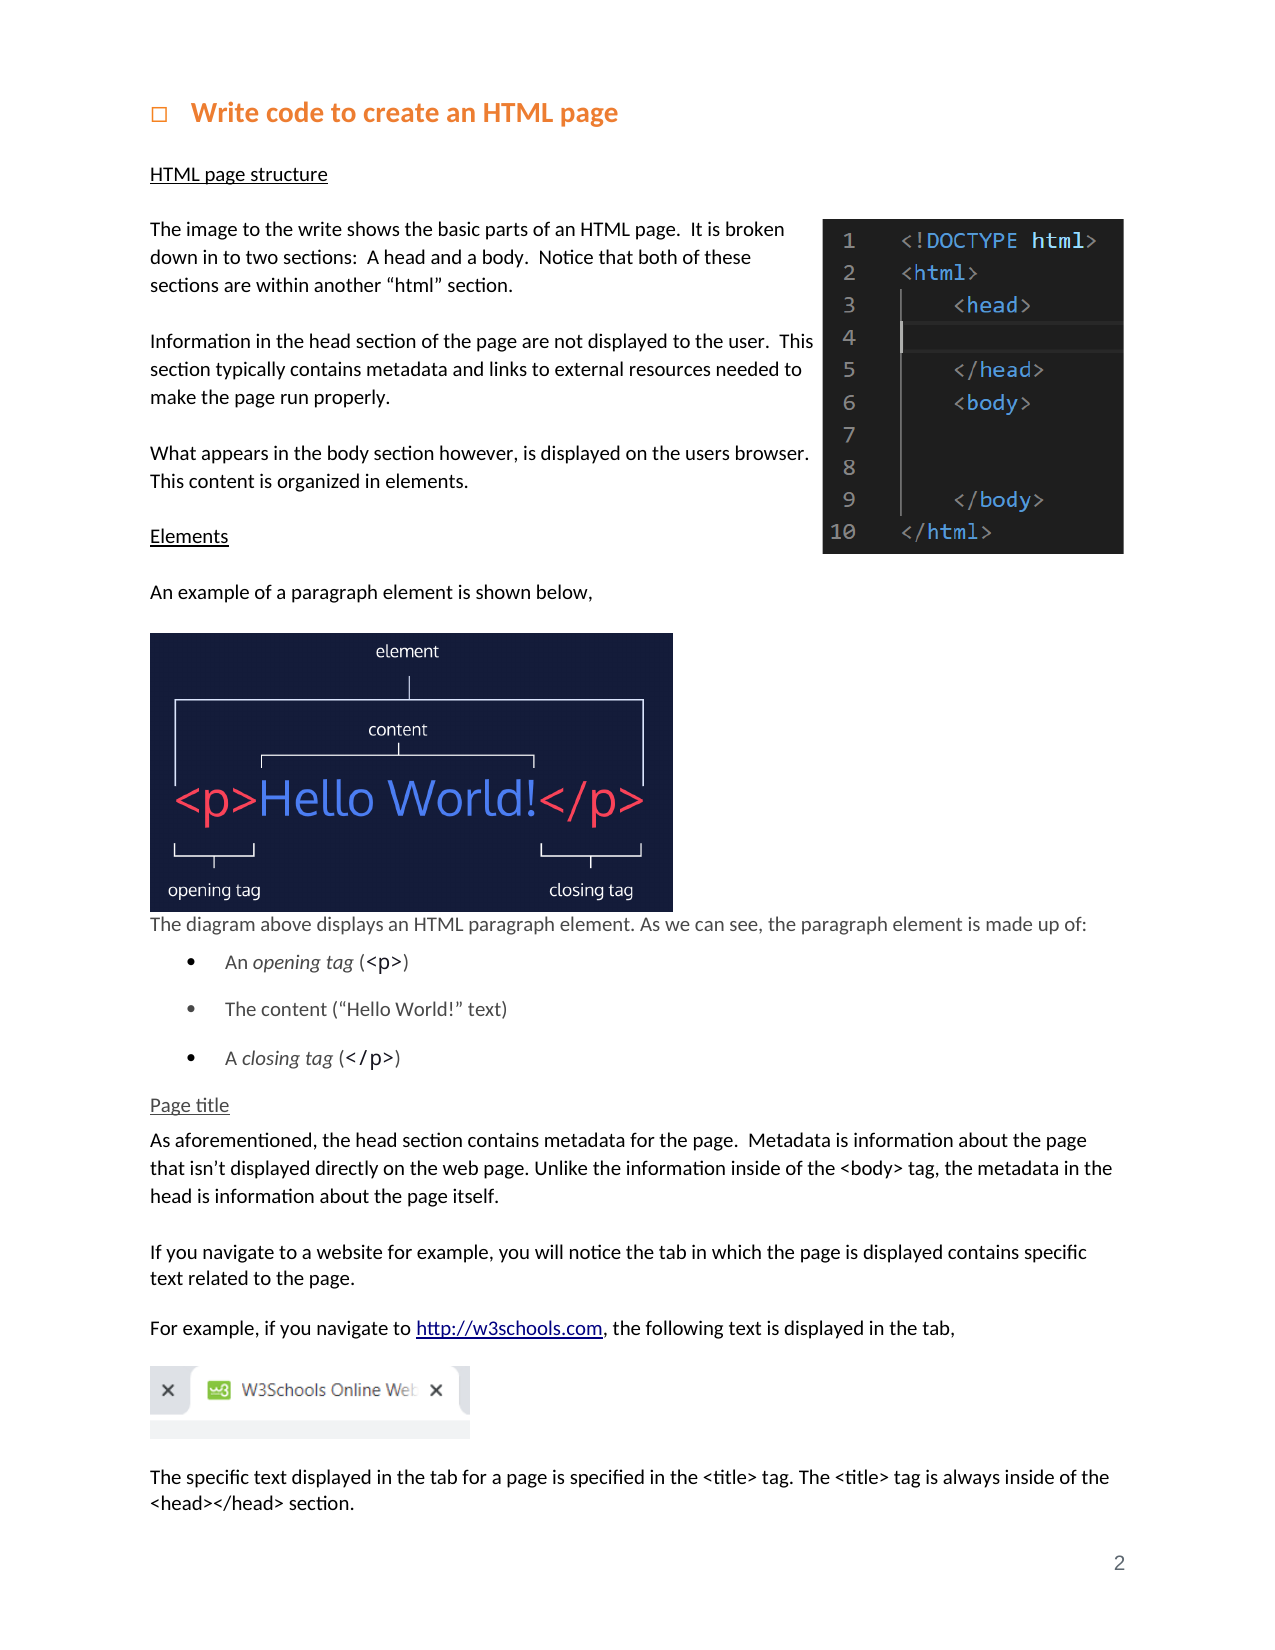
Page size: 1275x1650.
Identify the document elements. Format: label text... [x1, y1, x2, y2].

text The diagram above displays an HTML paragraph element. As we can see, the paragraph element is made up of: [150, 911, 1125, 937]
list Write code to create an HTML page [150, 94, 1125, 129]
list An opening tag (<p>) [187, 947, 1125, 976]
text The specific text displayed in the tab for a page is specified in the <title> tag. The <title> tag is always inside of the <head></head> section. [150, 1464, 1125, 1515]
text Page title [150, 1092, 1125, 1117]
list As aforementioned, the head section contains metadata for the page. Metadata is information about the page that isn’t displayed directly on the web page. Unlike the information inside of the <body> tag, the metadata in the head is information about the page itself. [150, 1128, 1125, 1209]
list Elements [150, 524, 822, 549]
list A closing tag (</p>) [187, 1043, 1125, 1071]
list An example of a paragraph element is shown below, [150, 579, 1125, 605]
list The image to the write shows the basic parts of an HTML page. It is broken down in to two sections: A head and a body. Notice that both of these sections are within another “html” section. [150, 217, 1125, 298]
list The content (“Hello World!” text) [187, 996, 1125, 1022]
text If you navigate to a website for example, you will notice the tab in which the page is displayed contains specific text related to the page. [150, 1239, 1125, 1290]
list HTML page structure [150, 161, 1125, 186]
text For example, if you navigate to http://w3schools.com, the following text is displayed in the tab, [150, 1316, 1125, 1341]
list What appears in the body section however, is displayed on the users browser. This content is organized in elements. [150, 440, 822, 493]
list Information in the head section of the page are not displayed to the user. This section typically contains metadata and links to external resources needed to make the page run properly. [150, 328, 822, 409]
